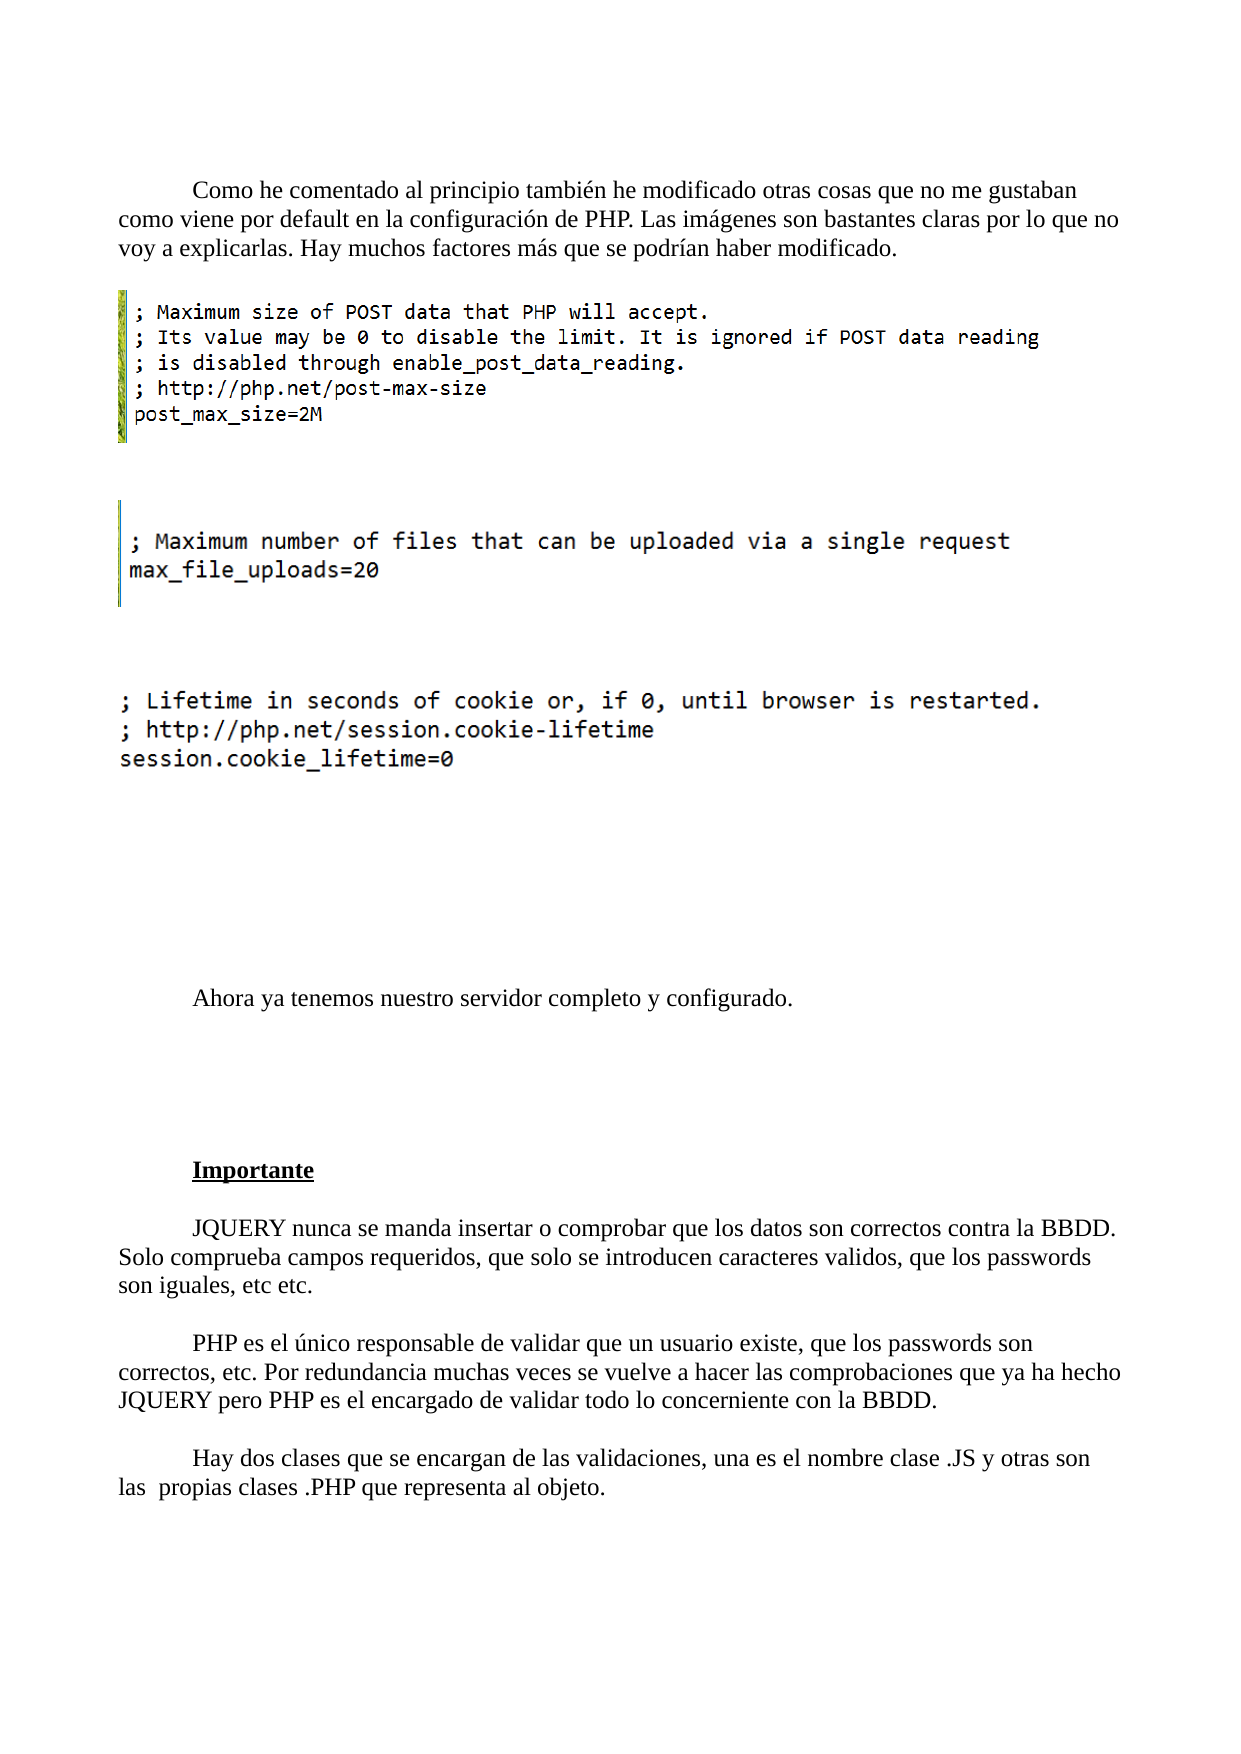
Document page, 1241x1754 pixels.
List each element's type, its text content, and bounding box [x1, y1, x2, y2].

text JQUERY nunca se manda insertar o comprobar que los datos son correctos contra la BBDD. Solo comprueba campos requeridos, que solo se introducen caracteres validos, que los passwords son iguales, etc etc. [118, 1213, 1122, 1299]
text Ahora ya tenemos nuestro servidor completo y configurado. [118, 983, 1122, 1012]
text Como he comentado al principio también he modificado otras cosas que no me gustaban como viene por default en la configuración de PHP. Las imágenes son bastantes claras por lo que no voy a explicarlas. Hay muchos factores más que se podrían haber modificado. [118, 176, 1122, 262]
picture [118, 664, 1123, 782]
picture [118, 290, 1123, 443]
picture [118, 500, 1123, 607]
text Hay dos clases que se encargan de las validaciones, una es el nombre clase .JS y otras son las propias clases .PHP que representa al objeto. [118, 1443, 1122, 1500]
text Importante [118, 1155, 1122, 1184]
text PHP es el único responsable de validar que un usuario existe, que los passwords son correctos, etc. Por redundancia muchas veces se vuelve a hacer las comprobaciones que ya ha hecho JQUERY pero PHP es el encargado de validar todo lo concerniente con la BBDD. [118, 1328, 1122, 1414]
